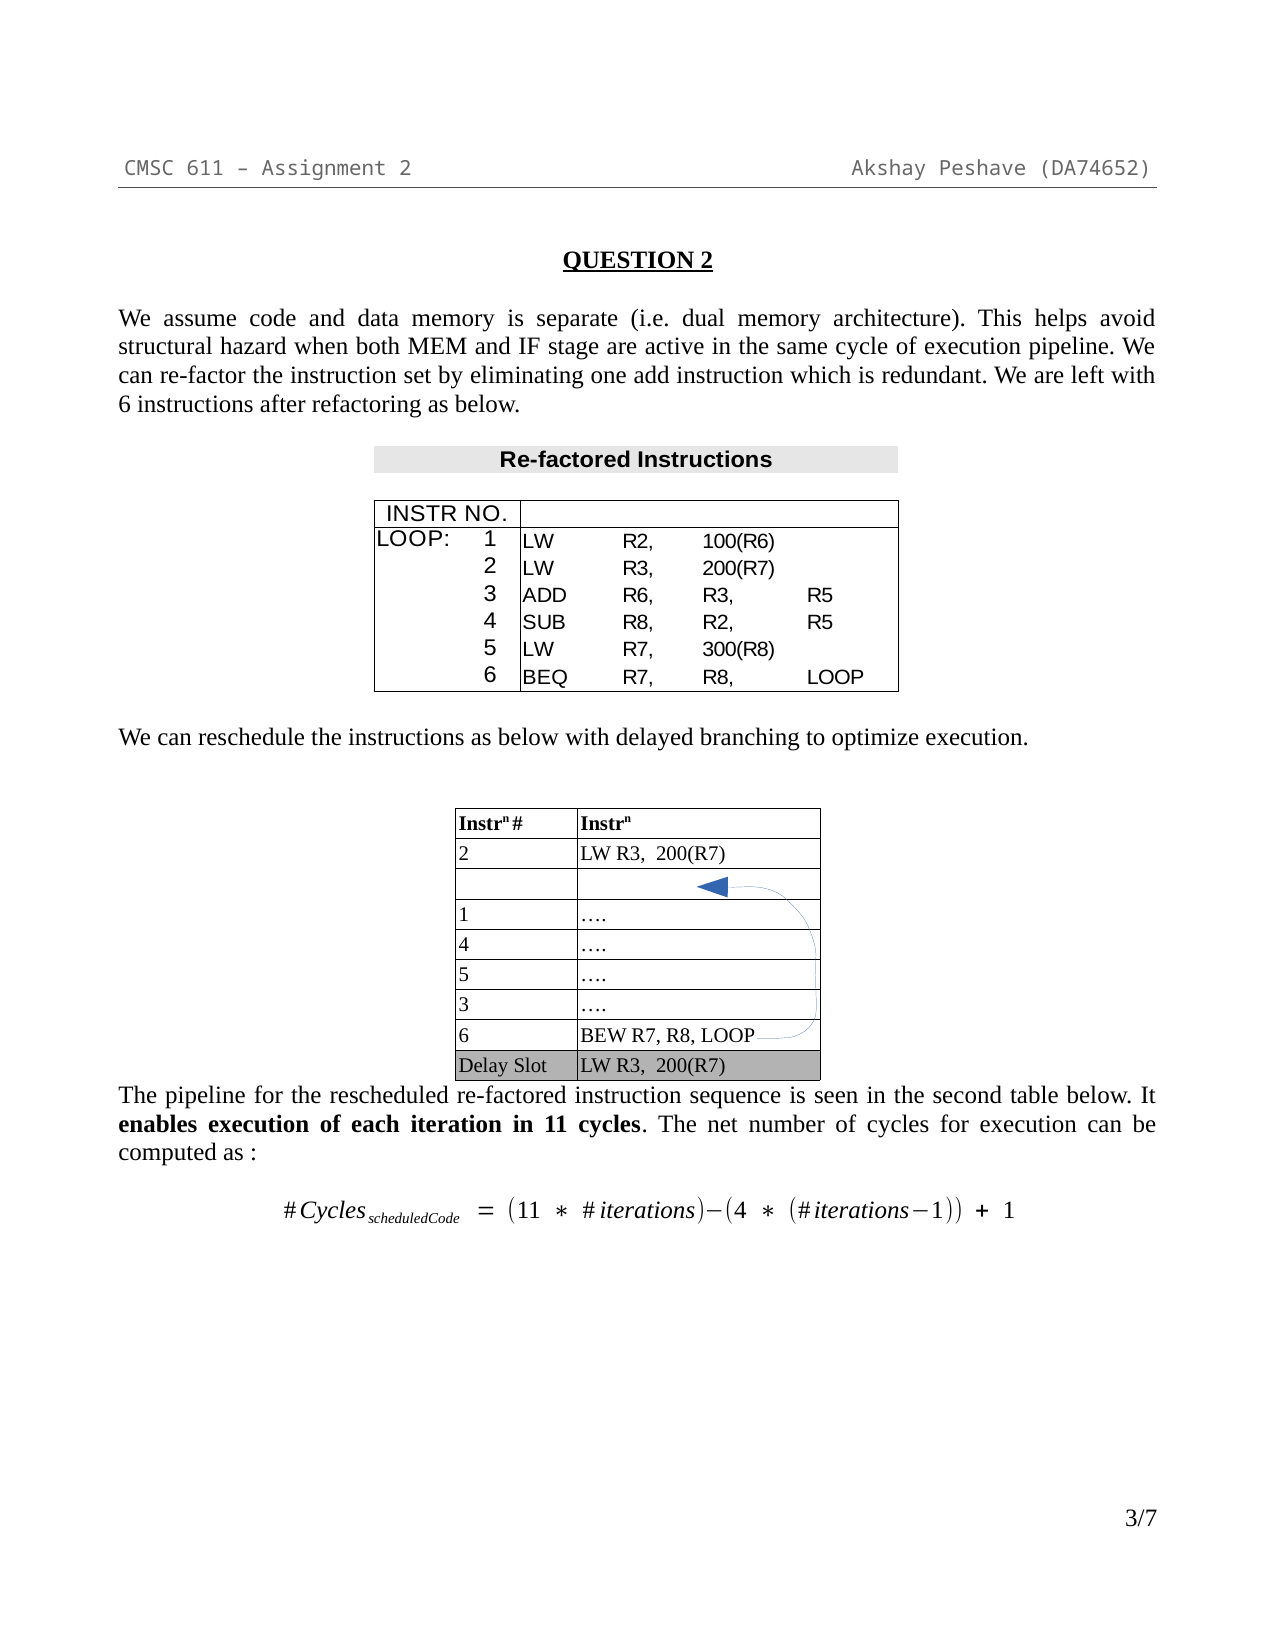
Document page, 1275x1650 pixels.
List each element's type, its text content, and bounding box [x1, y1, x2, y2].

table_cell [728, 887, 783, 898]
table_header Instrn # [456, 809, 577, 838]
table_cell [789, 900, 820, 929]
table_cell [578, 869, 820, 898]
table_cell [815, 990, 820, 1019]
table_cell 5 [456, 960, 577, 989]
table_cell 2 [456, 839, 577, 868]
table_cell [816, 960, 820, 989]
text QUESTION 2 [118, 245, 1157, 274]
table_cell …. [578, 960, 815, 989]
text We can reschedule the instructions as below with delayed branching to optimize execution. [118, 722, 1157, 750]
table_cell [456, 869, 577, 898]
table_header Instrn [578, 809, 820, 838]
table_cell LW R3, 200(R7) [578, 1051, 820, 1080]
text The pipeline for the rescheduled re-factored instruction sequence is seen in the second table below. It enables execution of each iteration in 11 cycles. The net number of cycles for execution can be computed as : [118, 1080, 1157, 1166]
table_cell …. [578, 990, 816, 1019]
table_cell 3 [456, 990, 577, 1019]
table_cell 4 [456, 930, 577, 959]
table_cell 6 [456, 1020, 577, 1049]
table_cell …. [578, 900, 808, 929]
table_cell 1 [456, 900, 577, 929]
table_cell …. [578, 930, 815, 959]
table_cell Delay Slot [456, 1051, 577, 1080]
table_cell [811, 930, 820, 959]
table_cell BEW R7, R8, LOOP [578, 1020, 820, 1049]
text We assume code and data memory is separate (i.e. dual memory architecture). This helps avoid structural hazard when both MEM and IF stage are active in the same cycle of execution pipeline. We can re-factor the instruction set by eliminating one add instruction which is redundant. We are left with 6 instructions after refactoring as below. [118, 303, 1157, 418]
table_cell LW R3, 200(R7) [578, 839, 820, 868]
